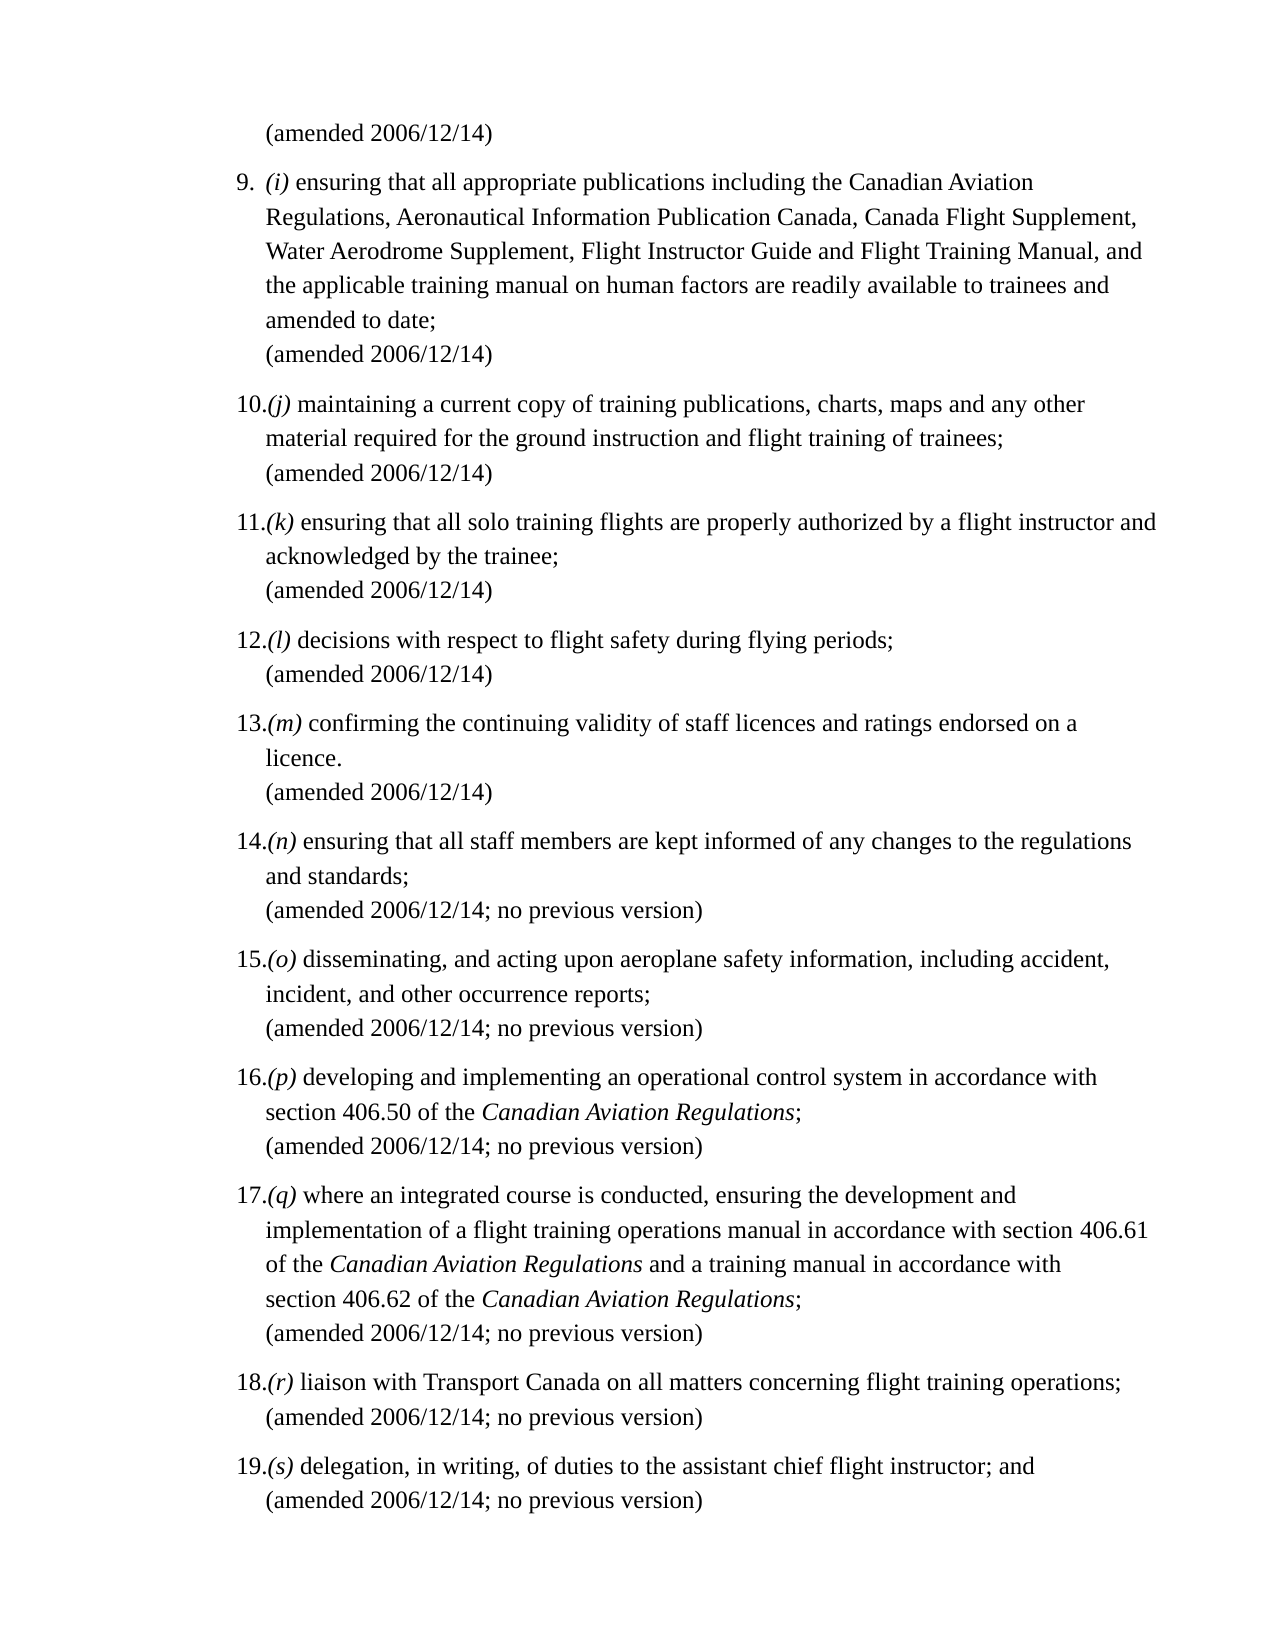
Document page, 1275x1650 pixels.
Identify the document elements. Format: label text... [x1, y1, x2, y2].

list (l) decisions with respect to flight safety during flying periods; (amended 2006/12/14) [236, 625, 1157, 688]
list (amended 2006/12/14) [236, 118, 1157, 147]
list (m) confirming the continuing validity of staff licences and ratings endorsed on a licence. (amended 2006/12/14) [236, 708, 1157, 806]
list (k) ensuring that all solo training flights are properly authorized by a flight instructor and acknowledged by the trainee; (amended 2006/12/14) [236, 507, 1157, 604]
list (p) developing and implementing an operational control system in accordance with section 406.50 of the Canadian Aviation Regulations; (amended 2006/12/14; no previous version) [236, 1062, 1157, 1160]
list (n) ensuring that all staff members are kept informed of any changes to the regulations and standards; (amended 2006/12/14; no previous version) [236, 826, 1157, 924]
list (q) where an integrated course is conducted, ensuring the development and implementation of a flight training operations manual in accordance with section 406.61 of the Canadian Aviation Regulations and a training manual in accordance with section 406.62 of the Canadian Aviation Regulations; (amended 2006/12/14; no previous version) [236, 1180, 1157, 1347]
list (o) disseminating, and acting upon aeroplane safety information, including accident, incident, and other occurrence reports; (amended 2006/12/14; no previous version) [236, 944, 1157, 1042]
list (j) maintaining a current copy of training publications, charts, maps and any other material required for the ground instruction and flight training of trainees; (amended 2006/12/14) [236, 389, 1157, 486]
list (s) delegation, in writing, of duties to the assistant chief flight instructor; and (amended 2006/12/14; no previous version) [236, 1451, 1157, 1514]
list (i) ensuring that all appropriate publications including the Canadian Aviation Regulations, Aeronautical Information Publication Canada, Canada Flight Supplement, Water Aerodrome Supplement, Flight Instructor Guide and Flight Training Manual, and the applicable training manual on human factors are readily available to trainees and amended to date; (amended 2006/12/14) [236, 167, 1157, 368]
list (r) liaison with Transport Canada on all matters concerning flight training operations; (amended 2006/12/14; no previous version) [236, 1367, 1157, 1431]
